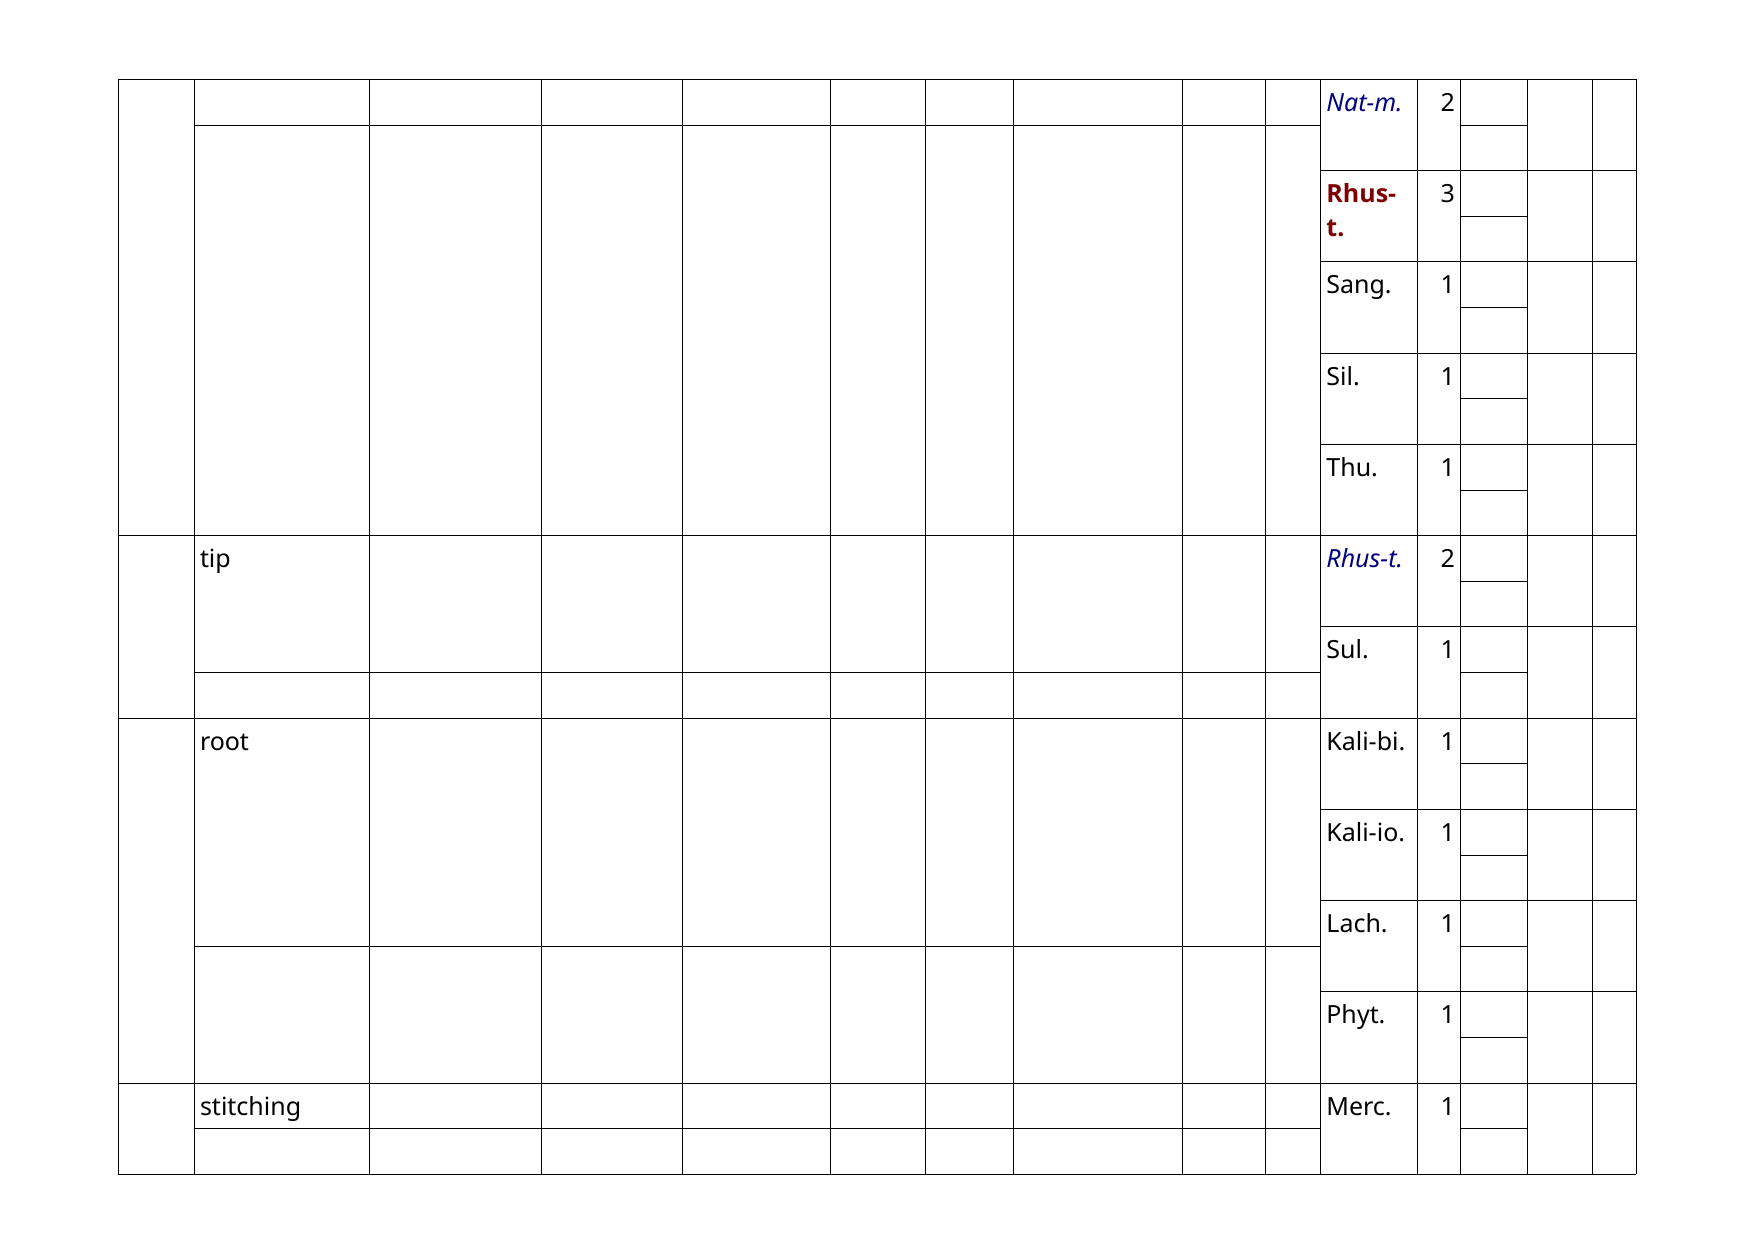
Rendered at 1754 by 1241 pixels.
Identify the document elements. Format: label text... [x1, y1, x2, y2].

table_cell 1 [1418, 262, 1460, 353]
table_cell [831, 947, 925, 1083]
table_cell [1014, 673, 1182, 718]
table_cell 1 [1418, 445, 1460, 535]
table_cell [1461, 673, 1527, 718]
table_cell [926, 126, 1013, 535]
table_cell [1528, 262, 1592, 353]
table_cell Rhus-t. [1321, 536, 1417, 626]
table_cell [683, 673, 830, 718]
table_cell [1266, 719, 1320, 946]
table_cell [1461, 1129, 1527, 1174]
table_cell [1266, 126, 1320, 535]
table_cell [1266, 80, 1320, 124]
table_cell [1593, 627, 1636, 718]
table_cell [542, 947, 682, 1083]
table_cell [1528, 719, 1592, 809]
table_cell [542, 80, 682, 124]
table_cell [831, 719, 925, 946]
table_cell [542, 719, 682, 946]
table_cell [370, 719, 541, 946]
table_cell [1461, 856, 1527, 900]
table_cell [1461, 217, 1527, 261]
table_cell [1593, 80, 1636, 170]
table_cell Sul. [1321, 627, 1417, 718]
table_cell [1461, 262, 1527, 307]
table_cell [370, 536, 541, 672]
table_cell [1461, 536, 1527, 581]
table_cell Sang. [1321, 262, 1417, 353]
table_cell [119, 719, 194, 1083]
table_cell [1014, 126, 1182, 535]
table_cell Phyt. [1321, 992, 1417, 1083]
table_cell [370, 126, 541, 535]
table_cell [1461, 582, 1527, 626]
table_cell [1461, 399, 1527, 444]
table_cell [1461, 171, 1527, 216]
table_cell root [195, 719, 369, 946]
table_cell [683, 719, 830, 946]
table_cell [1183, 536, 1265, 672]
table_cell 2 [1418, 80, 1460, 170]
table_cell [119, 80, 194, 535]
table_cell [119, 536, 194, 718]
table_cell [1528, 536, 1592, 626]
table_cell [195, 1129, 369, 1174]
table_cell 1 [1418, 901, 1460, 991]
table_cell [1593, 810, 1636, 900]
table_cell [1593, 171, 1636, 261]
table_cell Rhus-t. [1321, 171, 1417, 261]
table_cell [1593, 992, 1636, 1083]
table_cell [1183, 673, 1265, 718]
table_cell Kali-io. [1321, 810, 1417, 900]
table_cell [1593, 262, 1636, 353]
table_cell [542, 1084, 682, 1128]
table_cell [1183, 719, 1265, 946]
table_cell Sil. [1321, 354, 1417, 444]
table_cell [1461, 901, 1527, 946]
table_cell [1183, 80, 1265, 124]
table_cell [1461, 992, 1527, 1037]
table_cell [370, 1129, 541, 1174]
table_cell [1528, 354, 1592, 444]
table_cell [926, 719, 1013, 946]
table_cell 1 [1418, 810, 1460, 900]
table_cell [542, 126, 682, 535]
table_cell Merc. [1321, 1084, 1417, 1174]
table_cell [1014, 719, 1182, 946]
table_cell [1461, 354, 1527, 398]
table_cell [926, 1084, 1013, 1128]
table_cell [683, 80, 830, 124]
table_cell [1461, 1038, 1527, 1083]
table_cell [1461, 491, 1527, 535]
table_cell [1528, 445, 1592, 535]
table_cell [1528, 901, 1592, 991]
table_cell [370, 80, 541, 124]
table_cell 1 [1418, 719, 1460, 809]
table_cell [926, 673, 1013, 718]
table_cell [1014, 947, 1182, 1083]
table_cell [370, 673, 541, 718]
table_cell [1461, 80, 1527, 124]
table_cell stitching [195, 1084, 369, 1128]
table_cell [926, 80, 1013, 124]
table_cell [1266, 673, 1320, 718]
table_cell 1 [1418, 992, 1460, 1083]
table_cell [1266, 1129, 1320, 1174]
table_cell [683, 947, 830, 1083]
table_cell [1593, 719, 1636, 809]
table_cell [683, 536, 830, 672]
table_cell 1 [1418, 1084, 1460, 1174]
table_cell [195, 673, 369, 718]
table_cell [542, 1129, 682, 1174]
table_cell [1461, 810, 1527, 854]
table_cell [1593, 445, 1636, 535]
table_cell [926, 947, 1013, 1083]
table_cell Thu. [1321, 445, 1417, 535]
table_cell 2 [1418, 536, 1460, 626]
table_cell [1528, 171, 1592, 261]
table_cell tip [195, 536, 369, 672]
table_cell [1183, 126, 1265, 535]
table_cell [1593, 536, 1636, 626]
table_cell [195, 126, 369, 535]
table_cell [1461, 947, 1527, 991]
table_cell [1528, 80, 1592, 170]
table_cell 1 [1418, 627, 1460, 718]
table_cell [831, 80, 925, 124]
table_cell [195, 80, 369, 124]
table_cell [831, 126, 925, 535]
table_cell [542, 536, 682, 672]
table_cell [1528, 627, 1592, 718]
table_cell [195, 947, 369, 1083]
table_cell [1461, 308, 1527, 353]
table_cell [1593, 354, 1636, 444]
table_cell [1461, 764, 1527, 809]
table_cell [1266, 536, 1320, 672]
table_cell [119, 1084, 194, 1174]
table_cell [926, 536, 1013, 672]
table_cell 3 [1418, 171, 1460, 261]
table_cell [831, 673, 925, 718]
table_cell [683, 126, 830, 535]
table_cell [1461, 719, 1527, 763]
table_cell [1014, 80, 1182, 124]
table_cell [1593, 1084, 1636, 1174]
table_cell [370, 947, 541, 1083]
table_cell [1014, 1129, 1182, 1174]
table_cell [1183, 1084, 1265, 1128]
table_cell [831, 536, 925, 672]
table_cell [1183, 1129, 1265, 1174]
table_cell [831, 1084, 925, 1128]
table_cell [1528, 810, 1592, 900]
table_cell Lach. [1321, 901, 1417, 991]
table_cell [1461, 1084, 1527, 1128]
table_cell Kali-bi. [1321, 719, 1417, 809]
table_cell [1014, 536, 1182, 672]
table_cell [831, 1129, 925, 1174]
table_cell [683, 1129, 830, 1174]
table_cell [370, 1084, 541, 1128]
table_cell [1461, 627, 1527, 672]
table_cell [1183, 947, 1265, 1083]
table_cell 1 [1418, 354, 1460, 444]
table_cell [1266, 947, 1320, 1083]
table_cell Nat-m. [1321, 80, 1417, 170]
table_cell [1266, 1084, 1320, 1128]
table_cell [542, 673, 682, 718]
table_cell [1461, 445, 1527, 489]
table_cell [1528, 992, 1592, 1083]
table_cell [1593, 901, 1636, 991]
table_cell [1014, 1084, 1182, 1128]
table_cell [1461, 126, 1527, 170]
table_cell [926, 1129, 1013, 1174]
table_cell [1528, 1084, 1592, 1174]
table_cell [683, 1084, 830, 1128]
